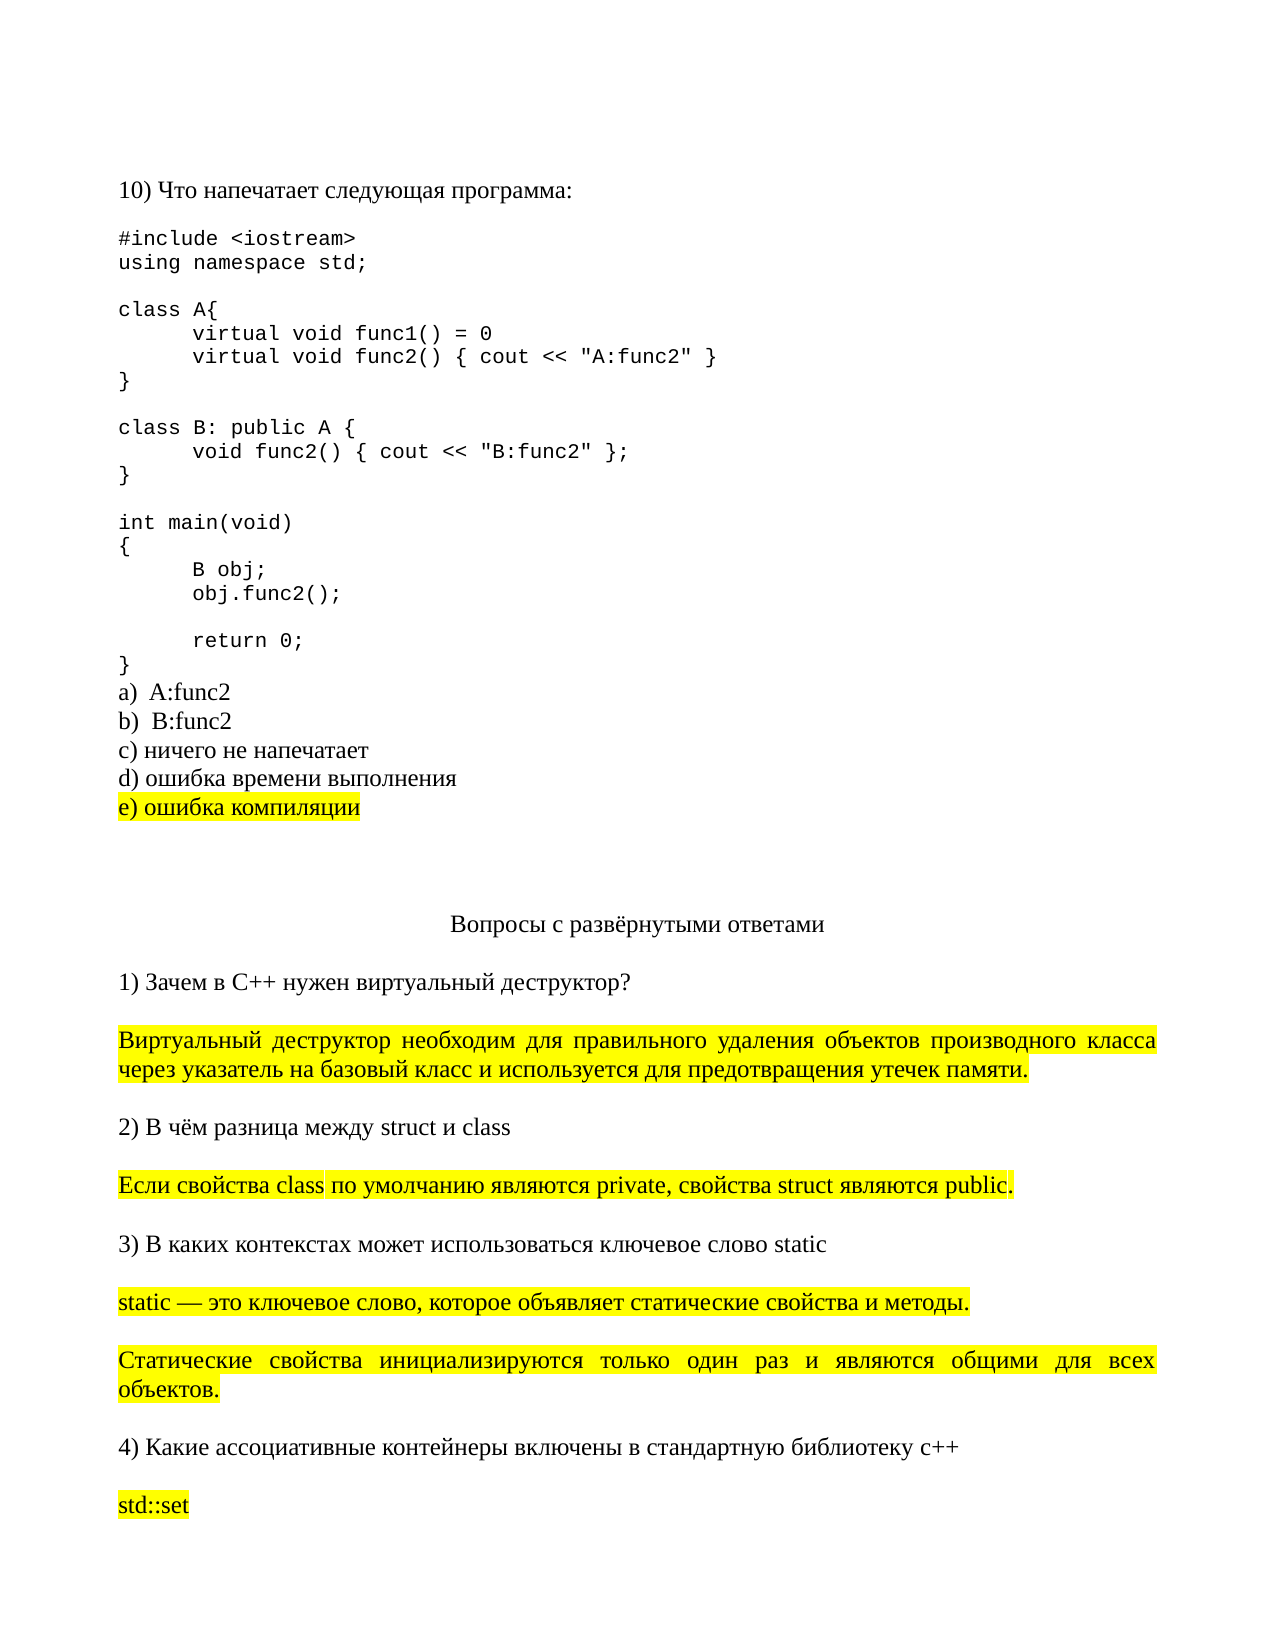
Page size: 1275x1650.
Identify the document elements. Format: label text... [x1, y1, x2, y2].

text static — это ключевое слово, которое объявляет статические свойства и методы. [118, 1287, 1157, 1316]
text } [118, 370, 1157, 393]
text Если свойства class по умолчанию являются private, свойства struct являются public. [118, 1170, 1157, 1199]
text b) B:func2 [118, 706, 1157, 735]
text class B: public A { [118, 417, 1157, 441]
text 4) Какие ассоциативные контейнеры включены в стандартную библиотеку c++ [118, 1432, 1157, 1461]
text Виртуальный деструктор необходим для правильного удаления объектов производного класса через указатель на базовый класс и используется для предотвращения утечек памяти. [118, 1025, 1157, 1083]
text d) ошибка времени выполнения [118, 763, 1157, 792]
text 10) Что напечатает следующая программа: [118, 176, 1157, 204]
text e) ошибка компиляции [118, 792, 1157, 821]
text std::set [118, 1490, 1157, 1519]
text 3) В каких контекстах может использоваться ключевое слово static [118, 1229, 1157, 1257]
text 2) В чём разница между struct и class [118, 1112, 1157, 1141]
text return 0; [118, 630, 1157, 654]
text virtual void func1() = 0 [118, 323, 1157, 346]
text a) A:func2 [118, 677, 1157, 706]
text B obj; [118, 559, 1157, 583]
text void func2() { cout << "B:func2" }; [118, 441, 1157, 464]
text virtual void func2() { cout << "A:func2" } [118, 346, 1157, 370]
text Вопросы с развёрнутыми ответами [118, 909, 1157, 937]
text class A{ [118, 299, 1157, 323]
text } [118, 654, 1157, 677]
text { [118, 535, 1157, 559]
text 1) Зачем в C++ нужен виртуальный деструктор? [118, 967, 1157, 996]
text obj.func2(); [118, 583, 1157, 606]
text #include <iostream> [118, 228, 1157, 252]
text int main(void) [118, 512, 1157, 535]
text Статические свойства инициализируются только один раз и являются общими для всех объектов. [118, 1345, 1157, 1403]
text c) ничего не напечатает [118, 735, 1157, 763]
text using namespace std; [118, 252, 1157, 275]
text } [118, 464, 1157, 488]
